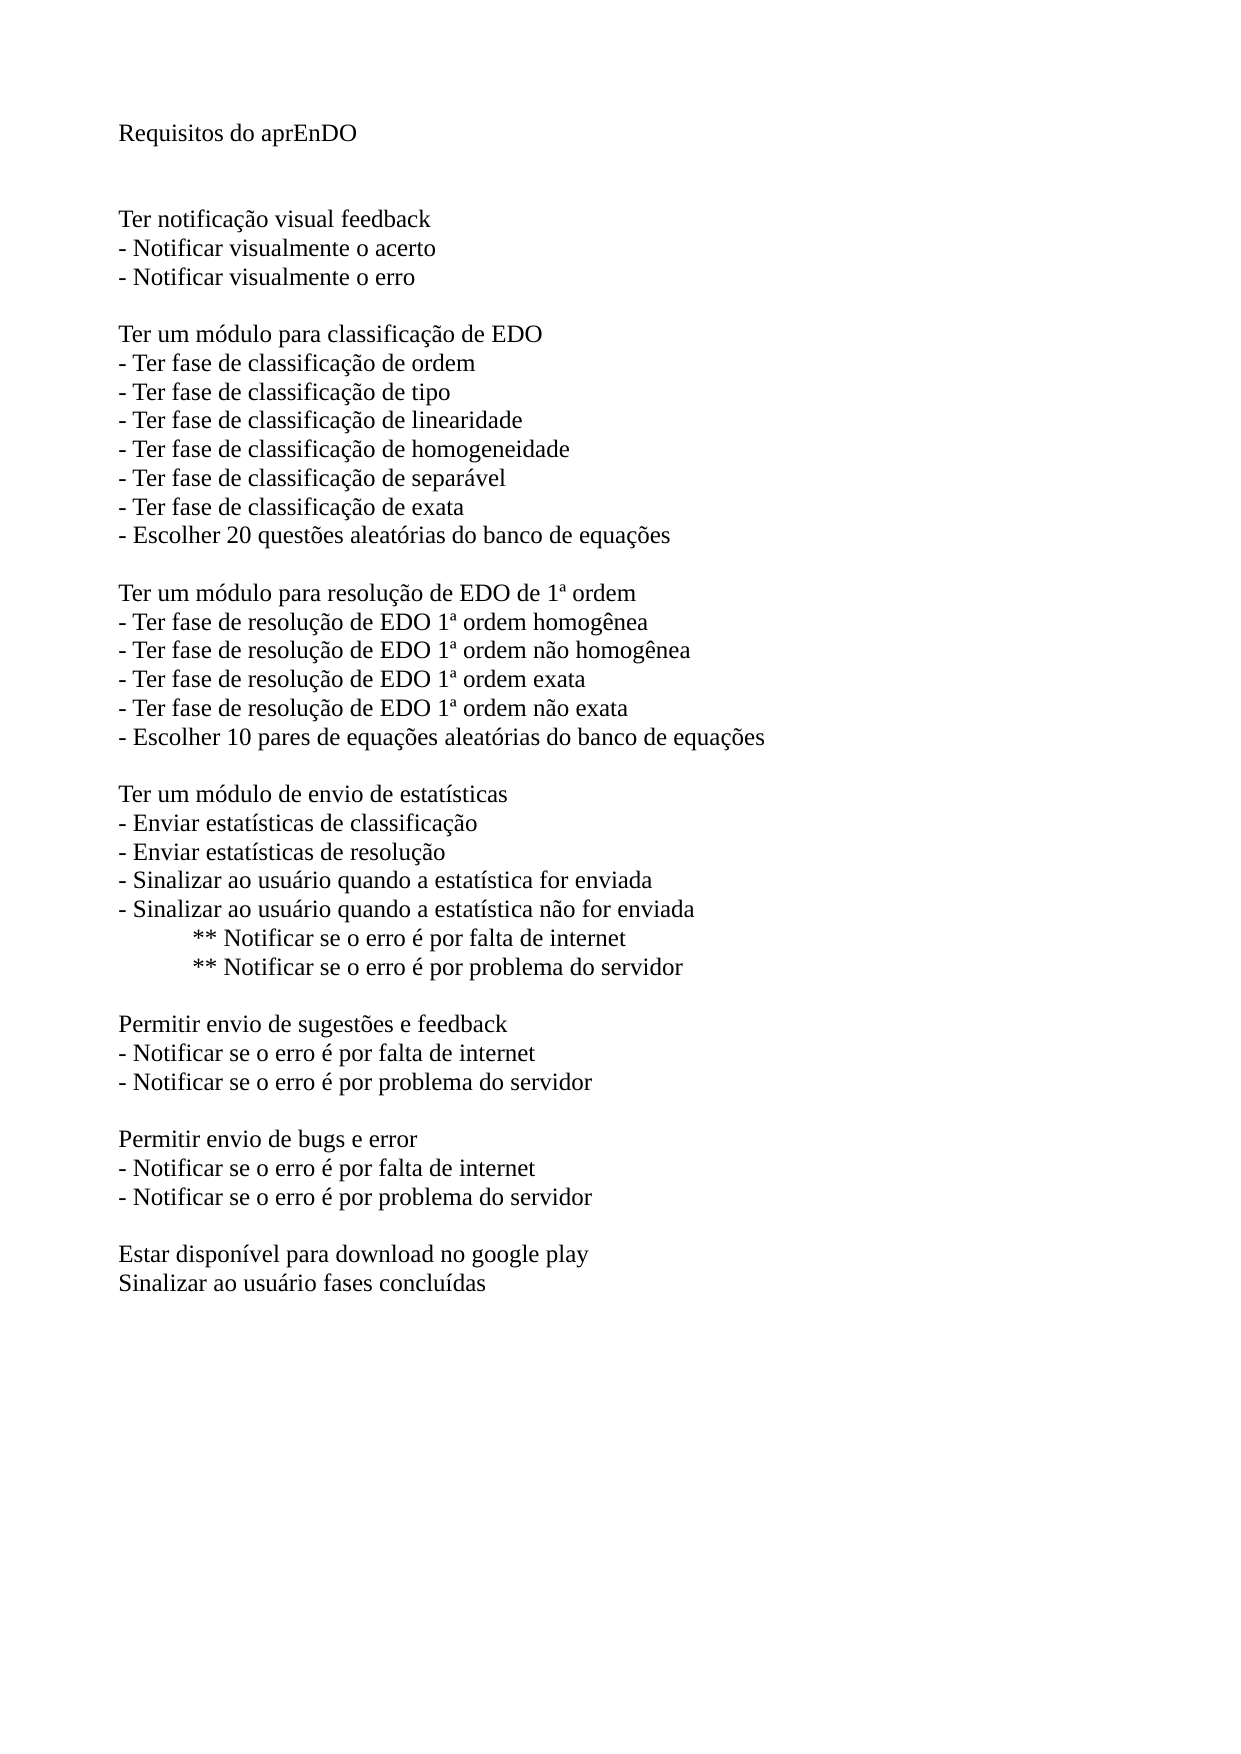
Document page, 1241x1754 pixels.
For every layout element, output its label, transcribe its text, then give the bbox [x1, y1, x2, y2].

text Sinalizar ao usuário fases concluídas [118, 1268, 1122, 1297]
text - Ter fase de resolução de EDO 1ª ordem exata [118, 664, 1122, 693]
text - Notificar visualmente o erro [118, 262, 1122, 291]
text - Ter fase de classificação de tipo [118, 377, 1122, 406]
text - Sinalizar ao usuário quando a estatística for enviada [118, 866, 1122, 894]
text - Escolher 10 pares de equações aleatórias do banco de equações [118, 722, 1122, 751]
text Permitir envio de sugestões e feedback [118, 1009, 1122, 1038]
text Ter um módulo para resolução de EDO de 1ª ordem [118, 578, 1122, 607]
text - Notificar se o erro é por problema do servidor [118, 1182, 1122, 1211]
text ** Notificar se o erro é por problema do servidor [118, 952, 1122, 981]
text - Ter fase de classificação de separável [118, 463, 1122, 492]
text - Ter fase de resolução de EDO 1ª ordem não homogênea [118, 636, 1122, 664]
text - Ter fase de resolução de EDO 1ª ordem não exata [118, 693, 1122, 722]
text - Ter fase de classificação de linearidade [118, 406, 1122, 434]
text Ter um módulo de envio de estatísticas [118, 779, 1122, 808]
text Requisitos do aprEnDO [118, 118, 1122, 147]
text - Ter fase de classificação de exata [118, 492, 1122, 521]
text - Notificar se o erro é por falta de internet [118, 1038, 1122, 1067]
text - Sinalizar ao usuário quando a estatística não for enviada [118, 894, 1122, 923]
text - Enviar estatísticas de classificação [118, 808, 1122, 837]
text - Enviar estatísticas de resolução [118, 837, 1122, 866]
text - Ter fase de classificação de homogeneidade [118, 434, 1122, 463]
text - Ter fase de classificação de ordem [118, 348, 1122, 377]
text Permitir envio de bugs e error [118, 1124, 1122, 1153]
text Ter notificação visual feedback [118, 204, 1122, 233]
text Estar disponível para download no google play [118, 1239, 1122, 1268]
text - Notificar visualmente o acerto [118, 233, 1122, 262]
text ** Notificar se o erro é por falta de internet [118, 923, 1122, 952]
text - Escolher 20 questões aleatórias do banco de equações [118, 521, 1122, 549]
text - Notificar se o erro é por falta de internet [118, 1153, 1122, 1182]
text - Ter fase de resolução de EDO 1ª ordem homogênea [118, 607, 1122, 636]
text Ter um módulo para classificação de EDO [118, 319, 1122, 348]
text - Notificar se o erro é por problema do servidor [118, 1067, 1122, 1096]
